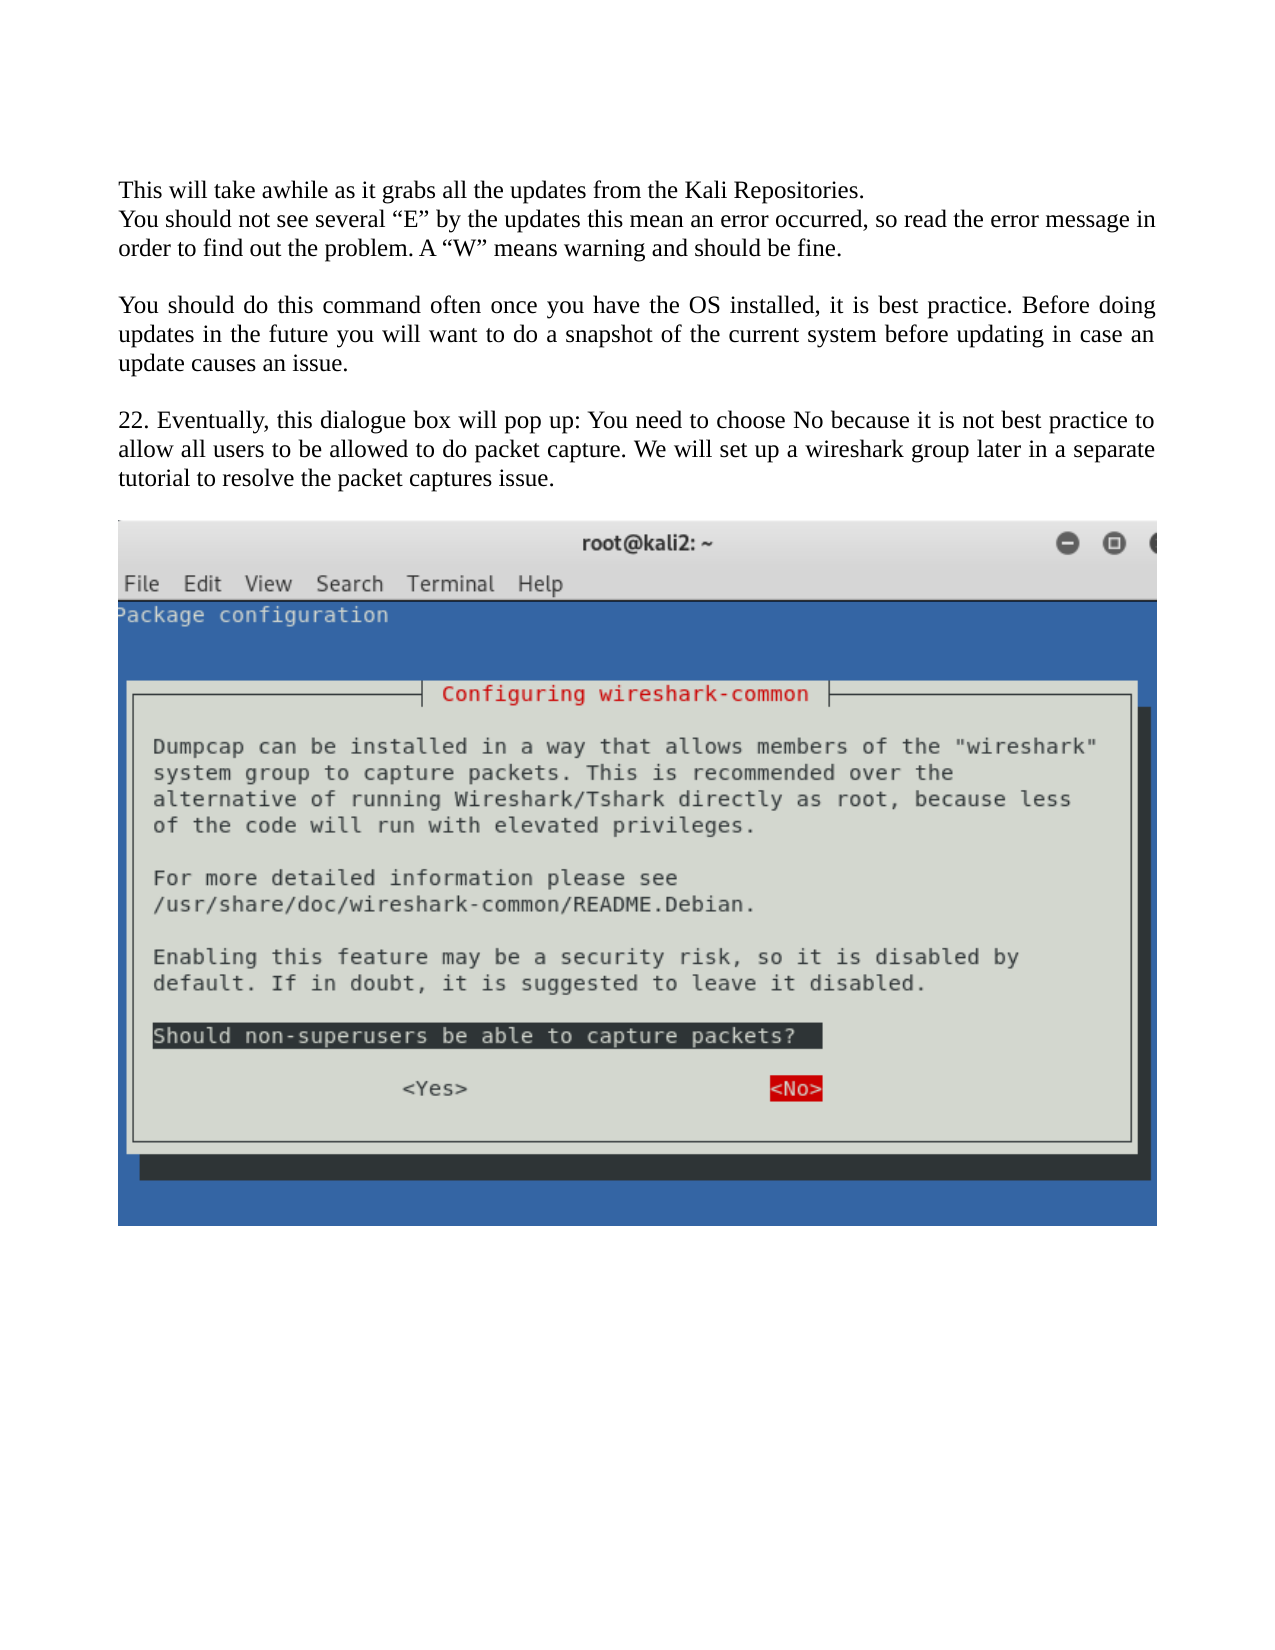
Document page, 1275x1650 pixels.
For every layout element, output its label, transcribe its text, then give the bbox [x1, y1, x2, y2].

text 22. Eventually, this dialogue box will pop up: You need to choose No because it is not best practice to allow all users to be allowed to do packet capture. We will set up a wireshark group later in a separate tutorial to resolve the packet captures issue. [118, 406, 1157, 492]
text This will take awhile as it grabs all the updates from the Kali Repositories. [118, 176, 1157, 204]
text You should not see several “E” by the updates this mean an error occurred, so read the error message in order to find out the problem. A “W” means warning and should be fine. [118, 204, 1157, 262]
text You should do this command often once you have the OS installed, it is best practice. Before doing updates in the future you will want to do a snapshot of the current system before updating in case an update causes an issue. [118, 291, 1157, 377]
picture [118, 520, 1157, 1226]
